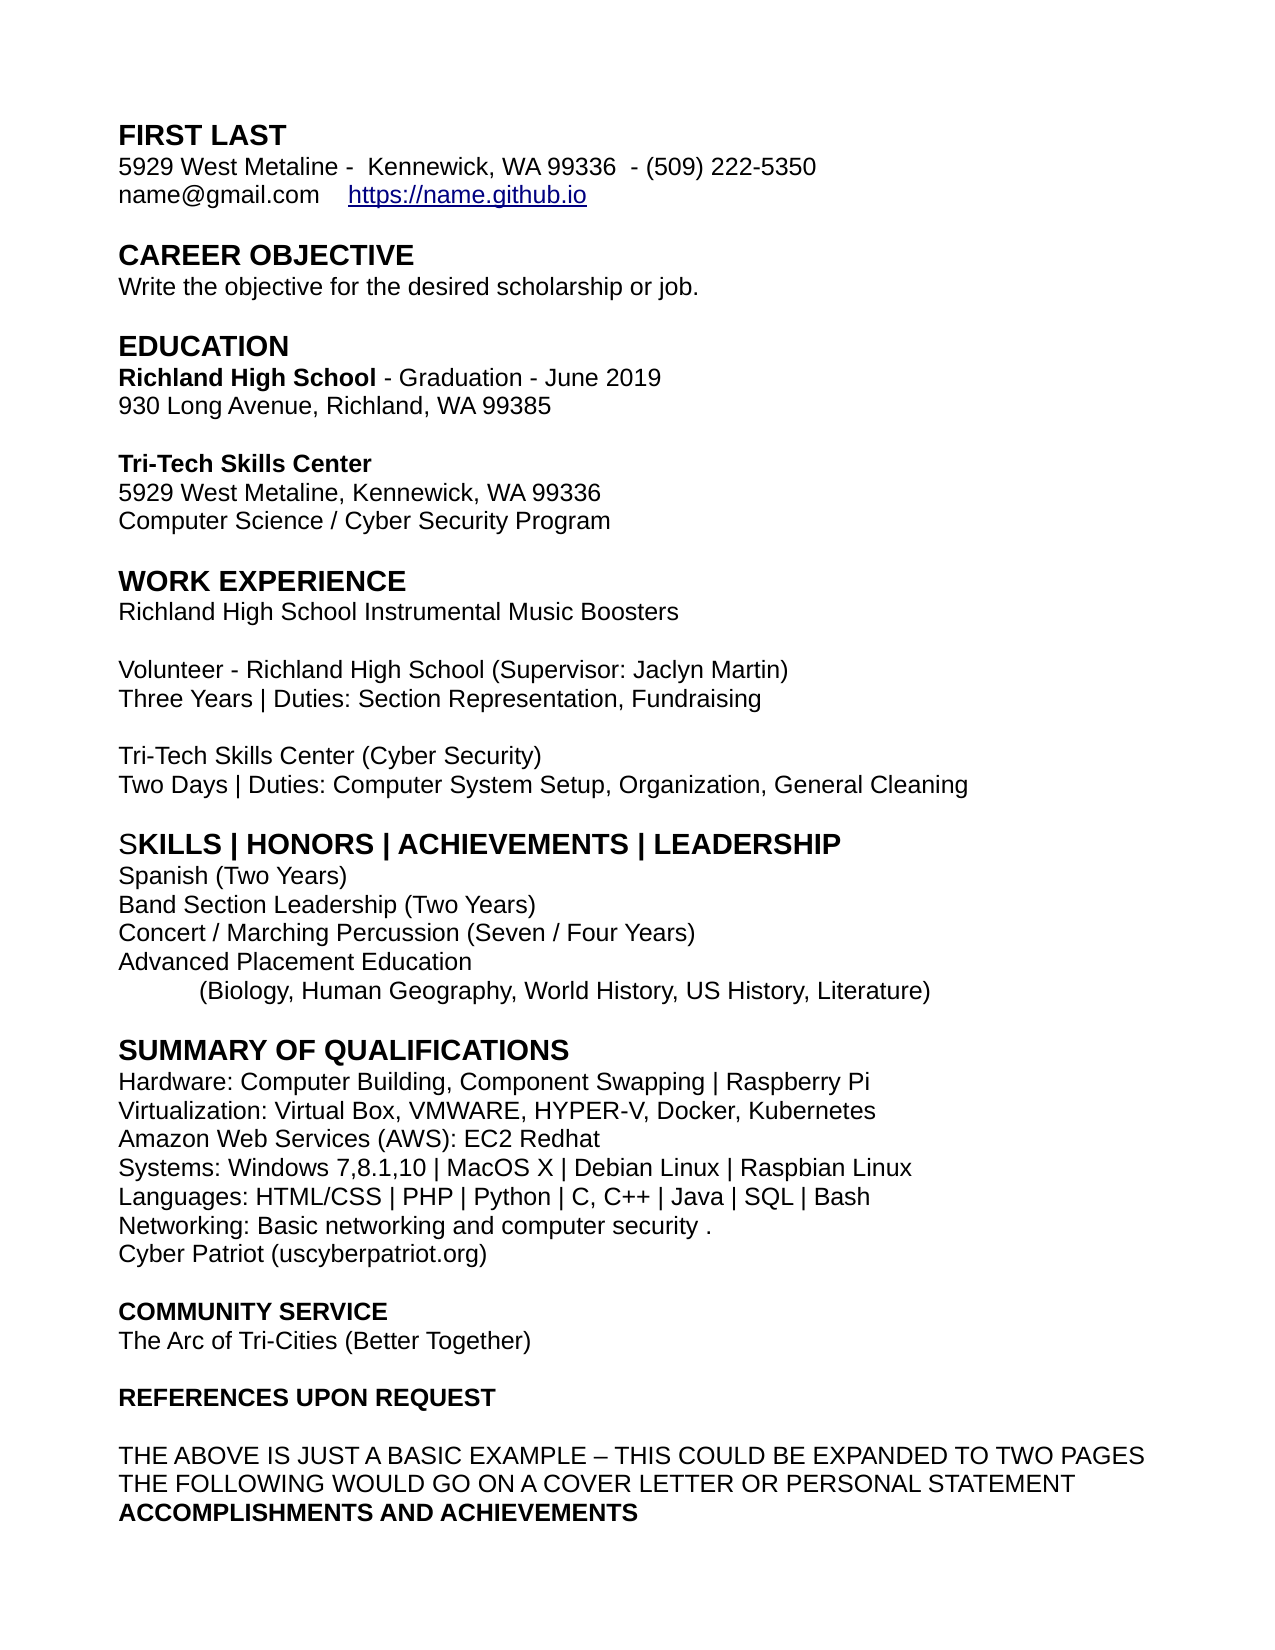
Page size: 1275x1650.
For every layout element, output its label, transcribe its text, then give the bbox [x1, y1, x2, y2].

text Networking: Basic networking and computer security . [118, 1211, 1157, 1239]
text Amazon Web Services (AWS): EC2 Redhat [118, 1124, 1157, 1153]
text Systems: Windows 7,8.1,10 | MacOS X | Debian Linux | Raspbian Linux [118, 1153, 1157, 1182]
text SKILLS | HONORS | ACHIEVEMENTS | LEADERSHIP [118, 827, 1157, 861]
text Tri-Tech Skills Center (Cyber Security) [118, 741, 1157, 770]
text FIRST LAST [118, 118, 1157, 152]
text SUMMARY OF QUALIFICATIONS [118, 1033, 1157, 1067]
text Advanced Placement Education [118, 947, 1157, 976]
text Two Days | Duties: Computer System Setup, Organization, General Cleaning [118, 770, 1157, 798]
text Band Section Leadership (Two Years) [118, 889, 1157, 918]
text 930 Long Avenue, Richland, WA 99385 [118, 391, 1157, 420]
text Volunteer - Richland High School (Supervisor: Jaclyn Martin) [118, 655, 1157, 683]
text 5929 West Metaline, Kennewick, WA 99336 [118, 477, 1157, 506]
text REFERENCES UPON REQUEST [118, 1383, 1157, 1412]
text Cyber Patriot (uscyberpatriot.org) [118, 1239, 1157, 1268]
text Write the objective for the desired scholarship or job. [118, 271, 1157, 300]
text Concert / Marching Percussion (Seven / Four Years) [118, 918, 1157, 947]
text CAREER OBJECTIVE [118, 238, 1157, 271]
text WORK EXPERIENCE [118, 564, 1157, 597]
text Spanish (Two Years) [118, 861, 1157, 889]
text 5929 West Metaline - Kennewick, WA 99336 - (509) 222-5350 [118, 152, 1157, 180]
text Computer Science / Cyber Security Program [118, 506, 1157, 535]
text Richland High School Instrumental Music Boosters [118, 597, 1157, 626]
text (Biology, Human Geography, World History, US History, Literature) [118, 976, 1157, 1004]
text Richland High School - Graduation - June 2019 [118, 362, 1157, 391]
text Hardware: Computer Building, Component Swapping | Raspberry Pi [118, 1067, 1157, 1096]
text Virtualization: Virtual Box, VMWARE, HYPER-V, Docker, Kubernetes [118, 1096, 1157, 1124]
text Three Years | Duties: Section Representation, Fundraising [118, 683, 1157, 712]
text THE ABOVE IS JUST A BASIC EXAMPLE – THIS COULD BE EXPANDED TO TWO PAGES [118, 1441, 1157, 1469]
text name@gmail.com https://name.github.io [118, 180, 1157, 209]
text The Arc of Tri-Cities (Better Together) [118, 1326, 1157, 1354]
text ACCOMPLISHMENTS AND ACHIEVEMENTS [118, 1498, 1157, 1527]
text THE FOLLOWING WOULD GO ON A COVER LETTER OR PERSONAL STATEMENT [118, 1469, 1157, 1498]
text EDUCATION [118, 329, 1157, 362]
text COMMUNITY SERVICE [118, 1297, 1157, 1326]
text Languages: HTML/CSS | PHP | Python | C, C++ | Java | SQL | Bash [118, 1182, 1157, 1211]
text Tri-Tech Skills Center [118, 449, 1157, 477]
